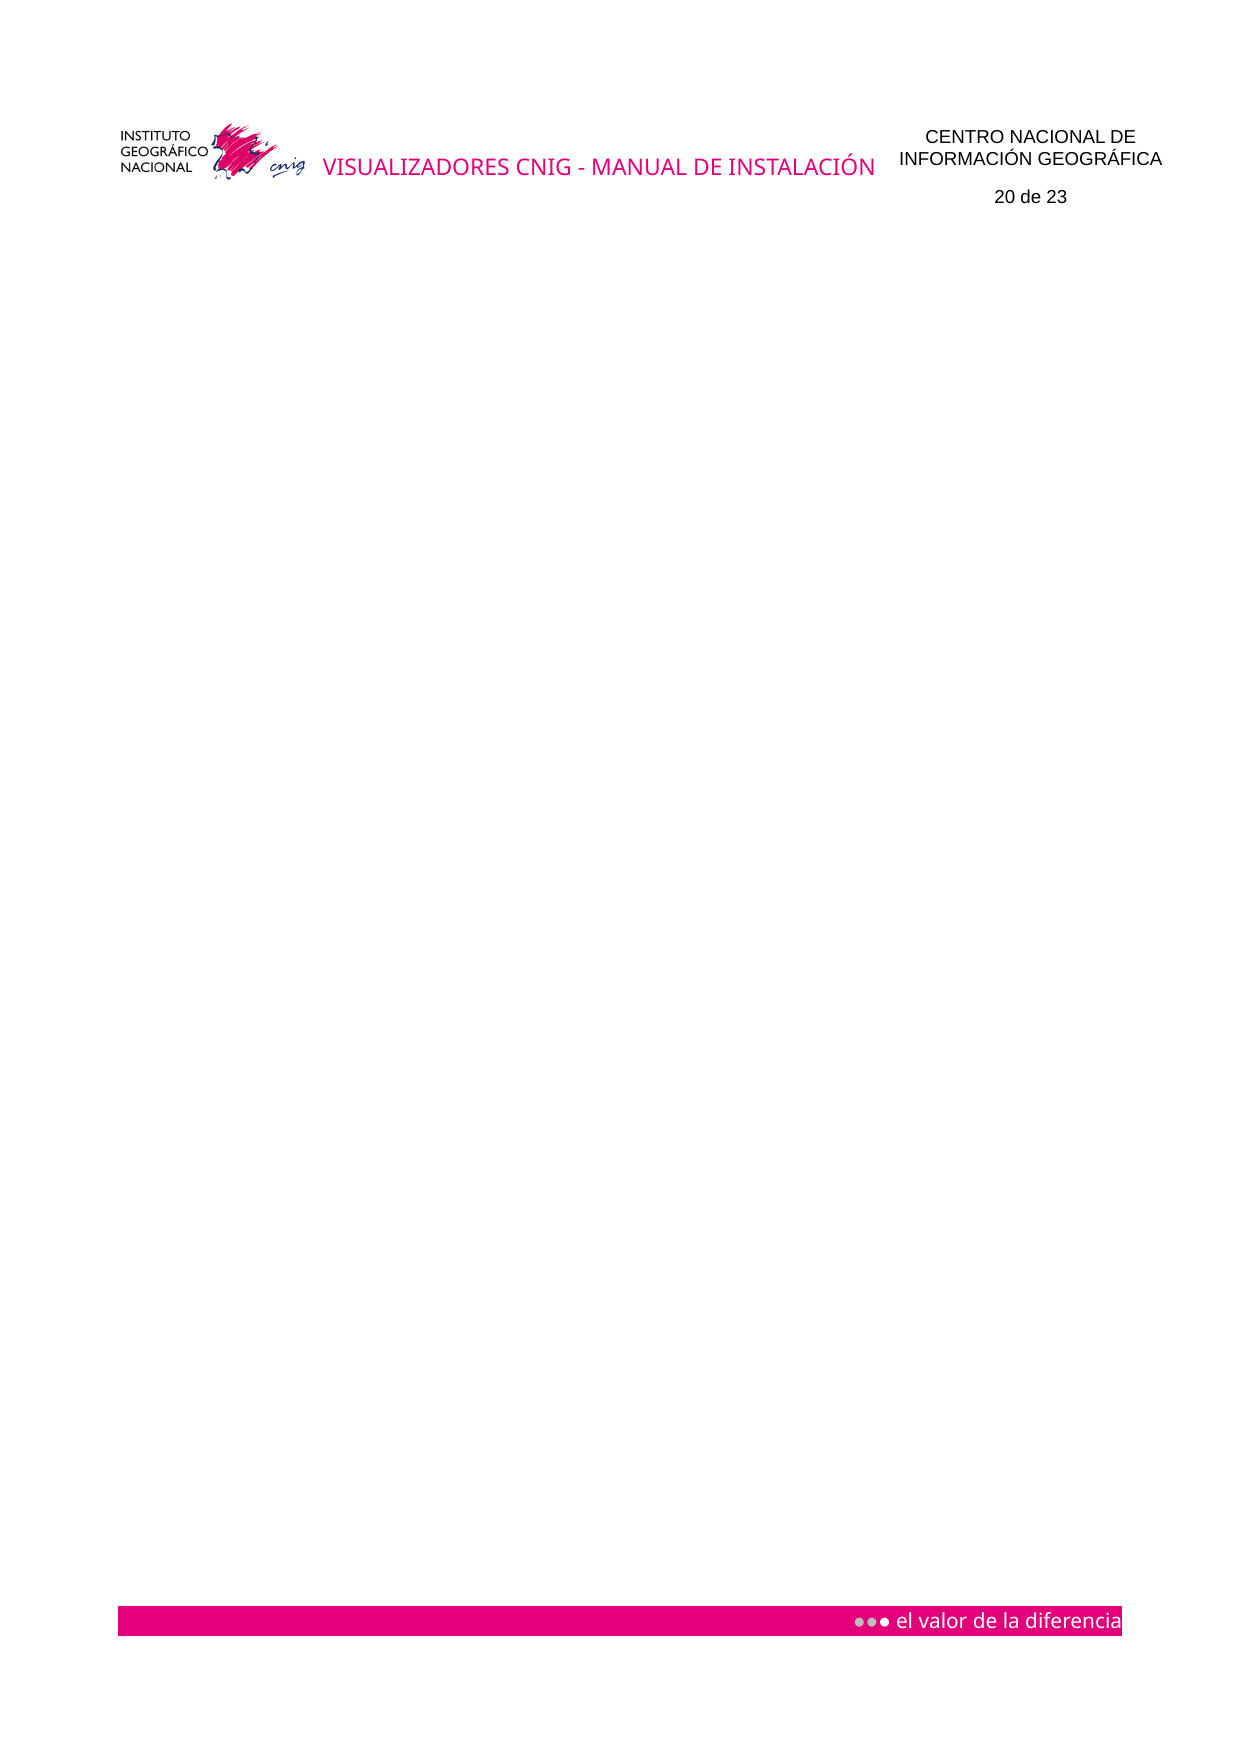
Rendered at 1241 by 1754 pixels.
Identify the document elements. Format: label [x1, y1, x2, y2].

picture [118, 118, 307, 183]
